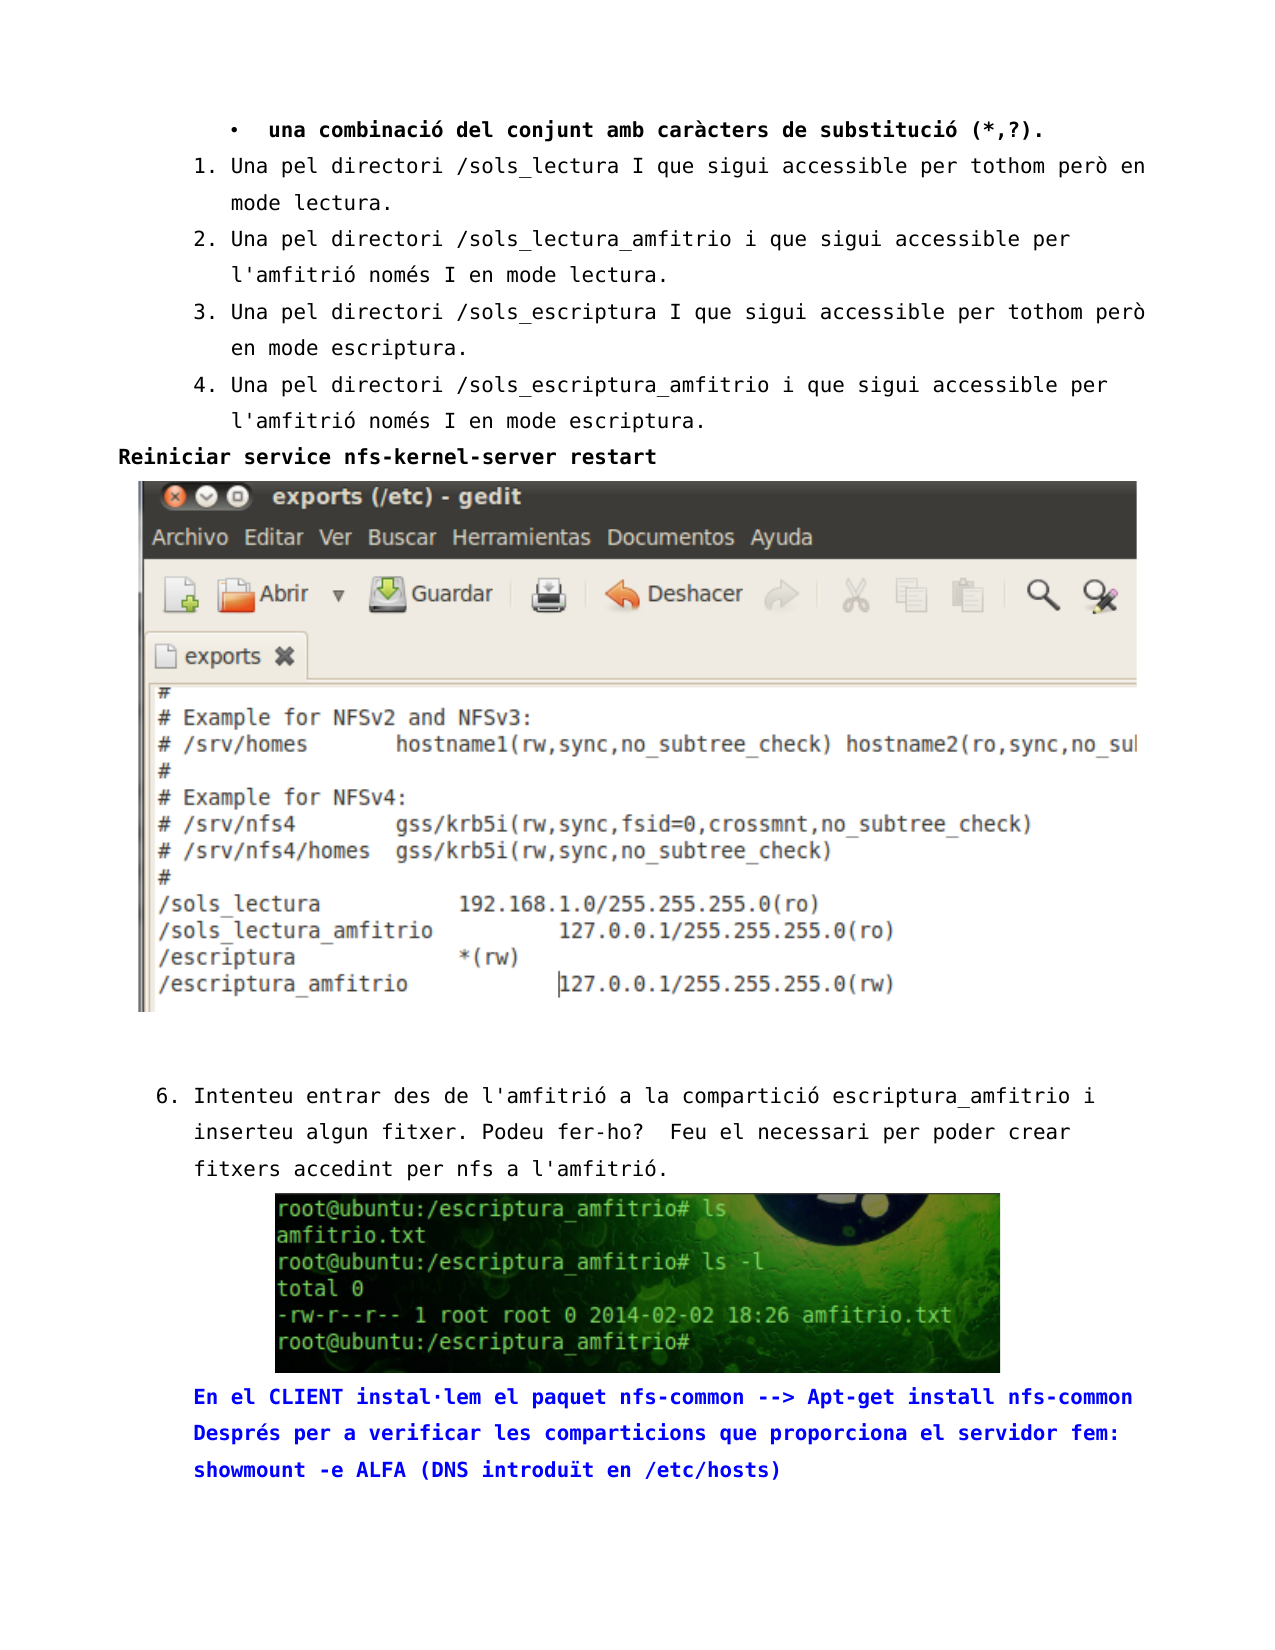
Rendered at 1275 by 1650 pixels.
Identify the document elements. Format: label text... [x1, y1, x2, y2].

text Reiniciar service nfs-kernel-server restart [118, 445, 1157, 469]
list Després per a verificar les comparticions que proporciona el servidor fem: [156, 1421, 1157, 1446]
list Intenteu entrar des de l'amfitrió a la compartició escriptura_amfitrio i inserteu algun fitxer. Podeu fer-ho? Feu el necessari per poder crear fitxers accedint per nfs a l'amfitrió. [156, 1084, 1157, 1181]
list una combinació del conjunt amb caràcters de substitució (*,?). [231, 118, 1157, 142]
list Una pel directori /sols_lectura_amfitrio i que sigui accessible per l'amfitrió només I en mode lectura. [193, 227, 1157, 288]
list showmount -e ALFA (DNS introduït en /etc/hosts) [156, 1458, 1157, 1482]
picture [275, 1193, 1001, 1373]
list Una pel directori /sols_escriptura I que sigui accessible per tothom però en mode escriptura. [193, 300, 1157, 361]
list Una pel directori /sols_escriptura_amfitrio i que sigui accessible per l'amfitrió només I en mode escriptura. [193, 373, 1157, 433]
picture [138, 481, 1137, 1012]
list Una pel directori /sols_lectura I que sigui accessible per tothom però en mode lectura. [193, 154, 1157, 215]
list En el CLIENT instal·lem el paquet nfs-common --> Apt-get install nfs-common [156, 1193, 1157, 1409]
